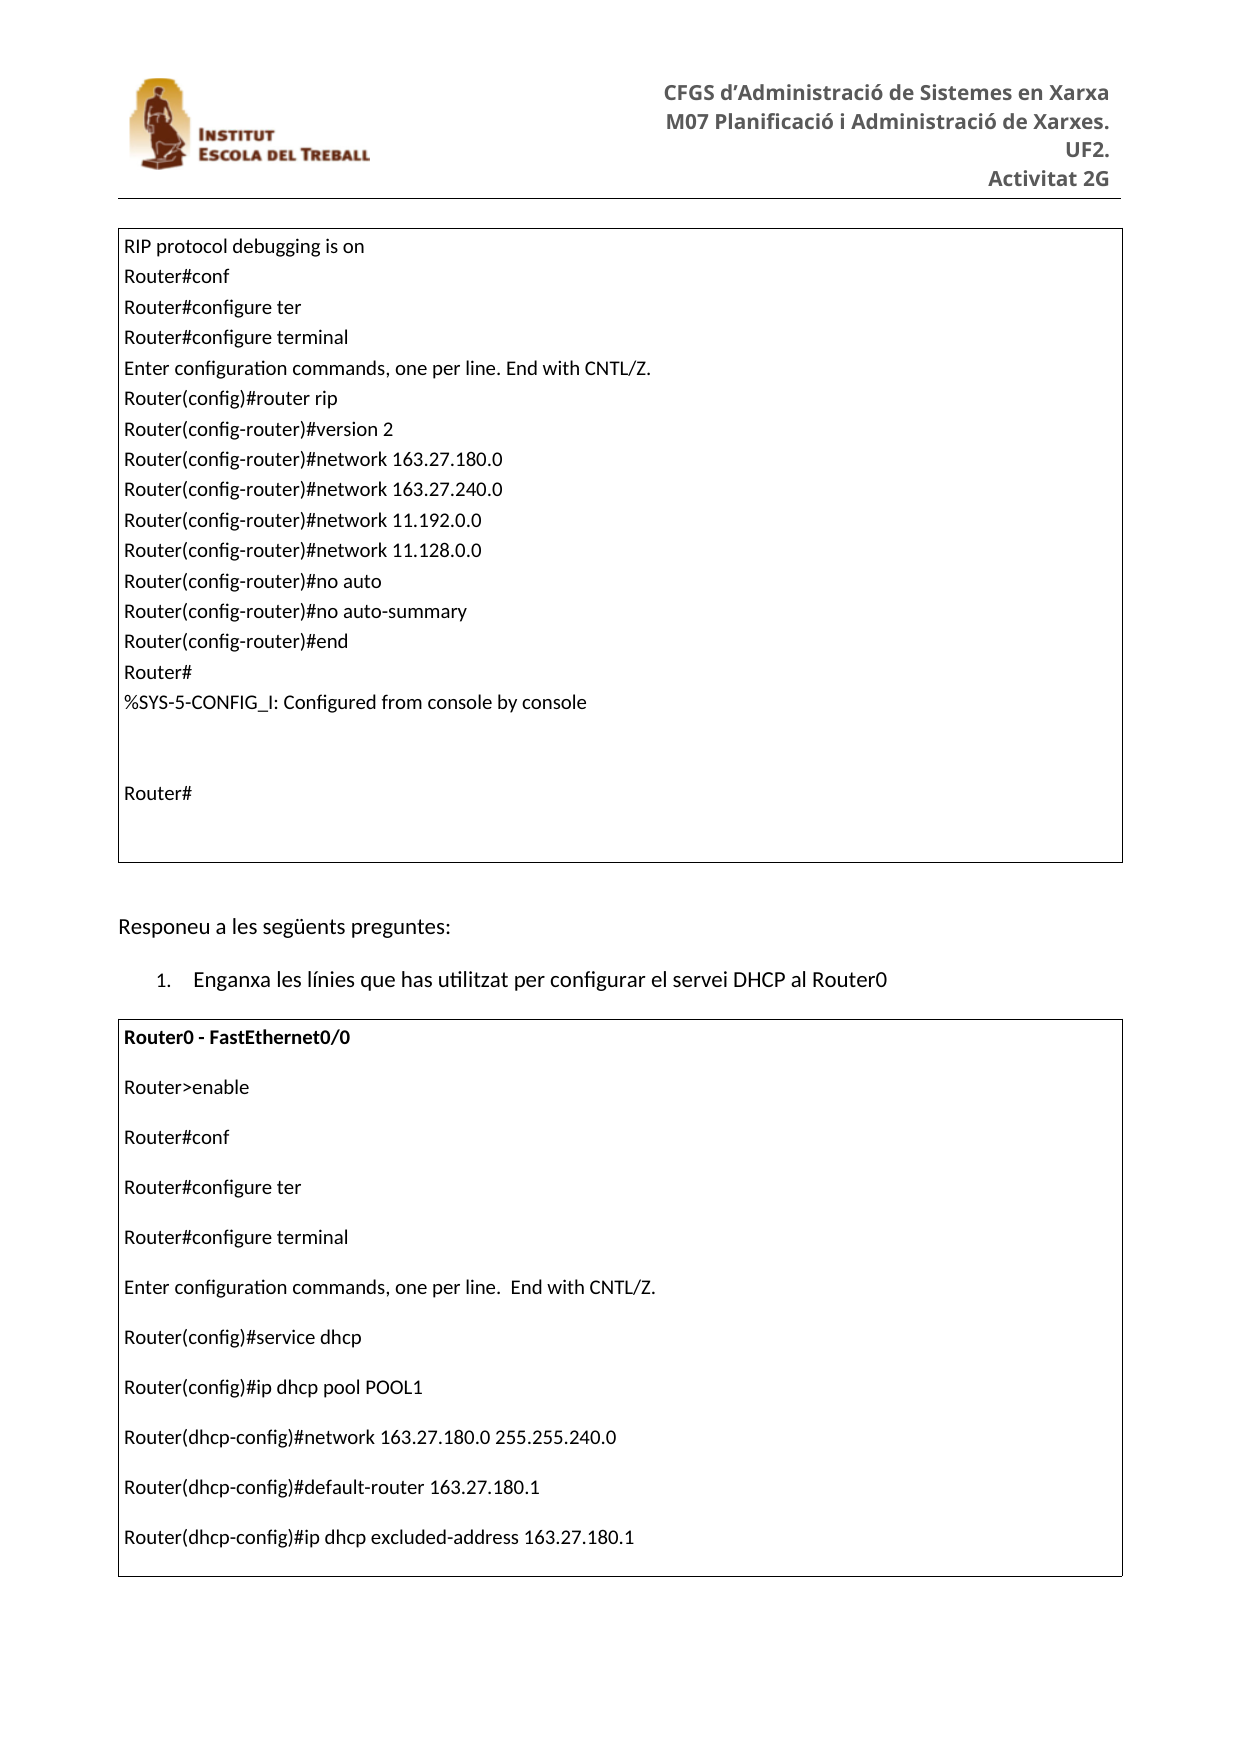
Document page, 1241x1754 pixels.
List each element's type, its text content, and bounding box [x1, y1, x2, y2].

table_header RIP protocol debugging is on Router#conf Router#configure ter Router#configure terminal Enter configuration commands, one per line. End with CNTL/Z. Router(config)#router rip Router(config-router)#version 2 Router(config-router)#network 163.27.180.0 Router(config-router)#network 163.27.240.0 Router(config-router)#network 11.192.0.0 Router(config-router)#network 11.128.0.0 Router(config-router)#no auto Router(config-router)#no auto-summary Router(config-router)#end Router# %SYS-5-CONFIG_I: Configured from console by console Router# [119, 229, 1122, 862]
list Enganxa les línies que has utilitzat per configurar el servei DHCP al Router0 [156, 965, 1122, 993]
table_header Router0 - FastEthernet0/0 Router>enable Router#conf Router#configure ter Router#configure terminal Enter configuration commands, one per line. End with CNTL/Z. Router(config)#service dhcp Router(config)#ip dhcp pool POOL1 Router(dhcp-config)#network 163.27.180.0 255.255.240.0 Router(dhcp-config)#default-router 163.27.180.1 Router(dhcp-config)#ip dhcp excluded-address 163.27.180.1 [119, 1020, 1122, 1576]
picture [129, 78, 370, 170]
text Responeu a les següents preguntes: [118, 912, 1122, 940]
